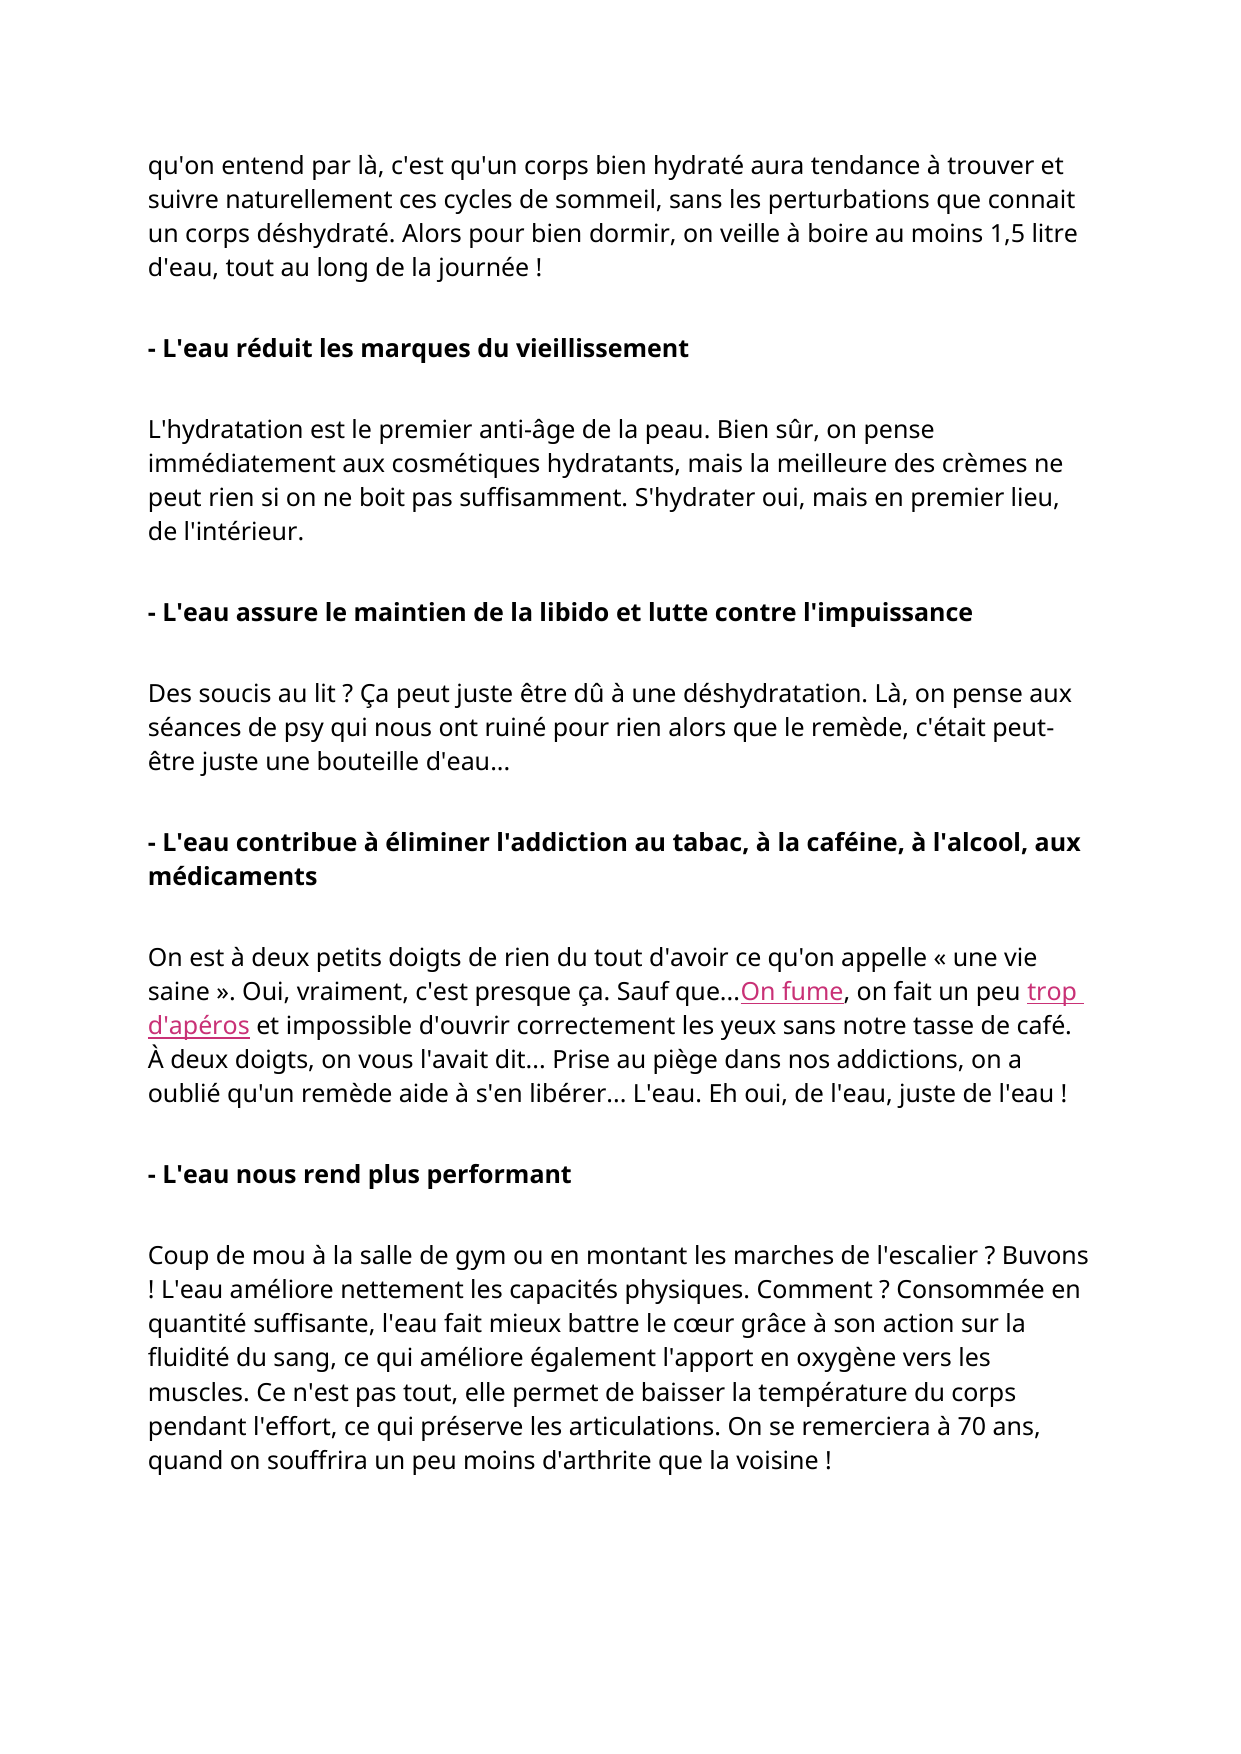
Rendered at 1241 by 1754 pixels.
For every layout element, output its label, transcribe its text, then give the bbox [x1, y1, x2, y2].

text - L'eau contribue à éliminer l'addiction au tabac, à la caféine, à l'alcool, aux médicaments [148, 825, 1093, 893]
text Coup de mou à la salle de gym ou en montant les marches de l'escalier ? Buvons ! L'eau améliore nettement les capacités physiques. Comment ? Consommée en quantité suffisante, l'eau fait mieux battre le cœur grâce à son action sur la fluidité du sang, ce qui améliore également l'apport en oxygène vers les muscles. Ce n'est pas tout, elle permet de baisser la température du corps pendant l'effort, ce qui préserve les articulations. On se remerciera à 70 ans, quand on souffrira un peu moins d'arthrite que la voisine ! [148, 1238, 1093, 1476]
text L'hydratation est le premier anti-âge de la peau. Bien sûr, on pense immédiatement aux cosmétiques hydratants, mais la meilleure des crèmes ne peut rien si on ne boit pas suffisamment. S'hydrater oui, mais en premier lieu, de l'intérieur. [148, 412, 1093, 548]
text On est à deux petits doigts de rien du tout d'avoir ce qu'on appelle « une vie saine ». Oui, vraiment, c'est presque ça. Sauf que...On fume, on fait un peu trop d'apéros et impossible d'ouvrir correctement les yeux sans notre tasse de café. À deux doigts, on vous l'avait dit... Prise au piège dans nos addictions, on a oublié qu'un remède aide à s'en libérer... L'eau. Eh oui, de l'eau, juste de l'eau ! [148, 940, 1093, 1110]
text - L'eau réduit les marques du vieillissement [148, 331, 1093, 365]
text - L'eau nous rend plus performant [148, 1157, 1093, 1191]
text - L'eau assure le maintien de la libido et lutte contre l'impuissance [148, 595, 1093, 629]
text Des soucis au lit ? Ça peut juste être dû à une déshydratation. Là, on pense aux séances de psy qui nous ont ruiné pour rien alors que le remède, c'était peut-être juste une bouteille d'eau... [148, 676, 1093, 778]
text qu'on entend par là, c'est qu'un corps bien hydraté aura tendance à trouver et suivre naturellement ces cycles de sommeil, sans les perturbations que connait un corps déshydraté. Alors pour bien dormir, on veille à boire au moins 1,5 litre d'eau, tout au long de la journée ! [148, 148, 1093, 284]
